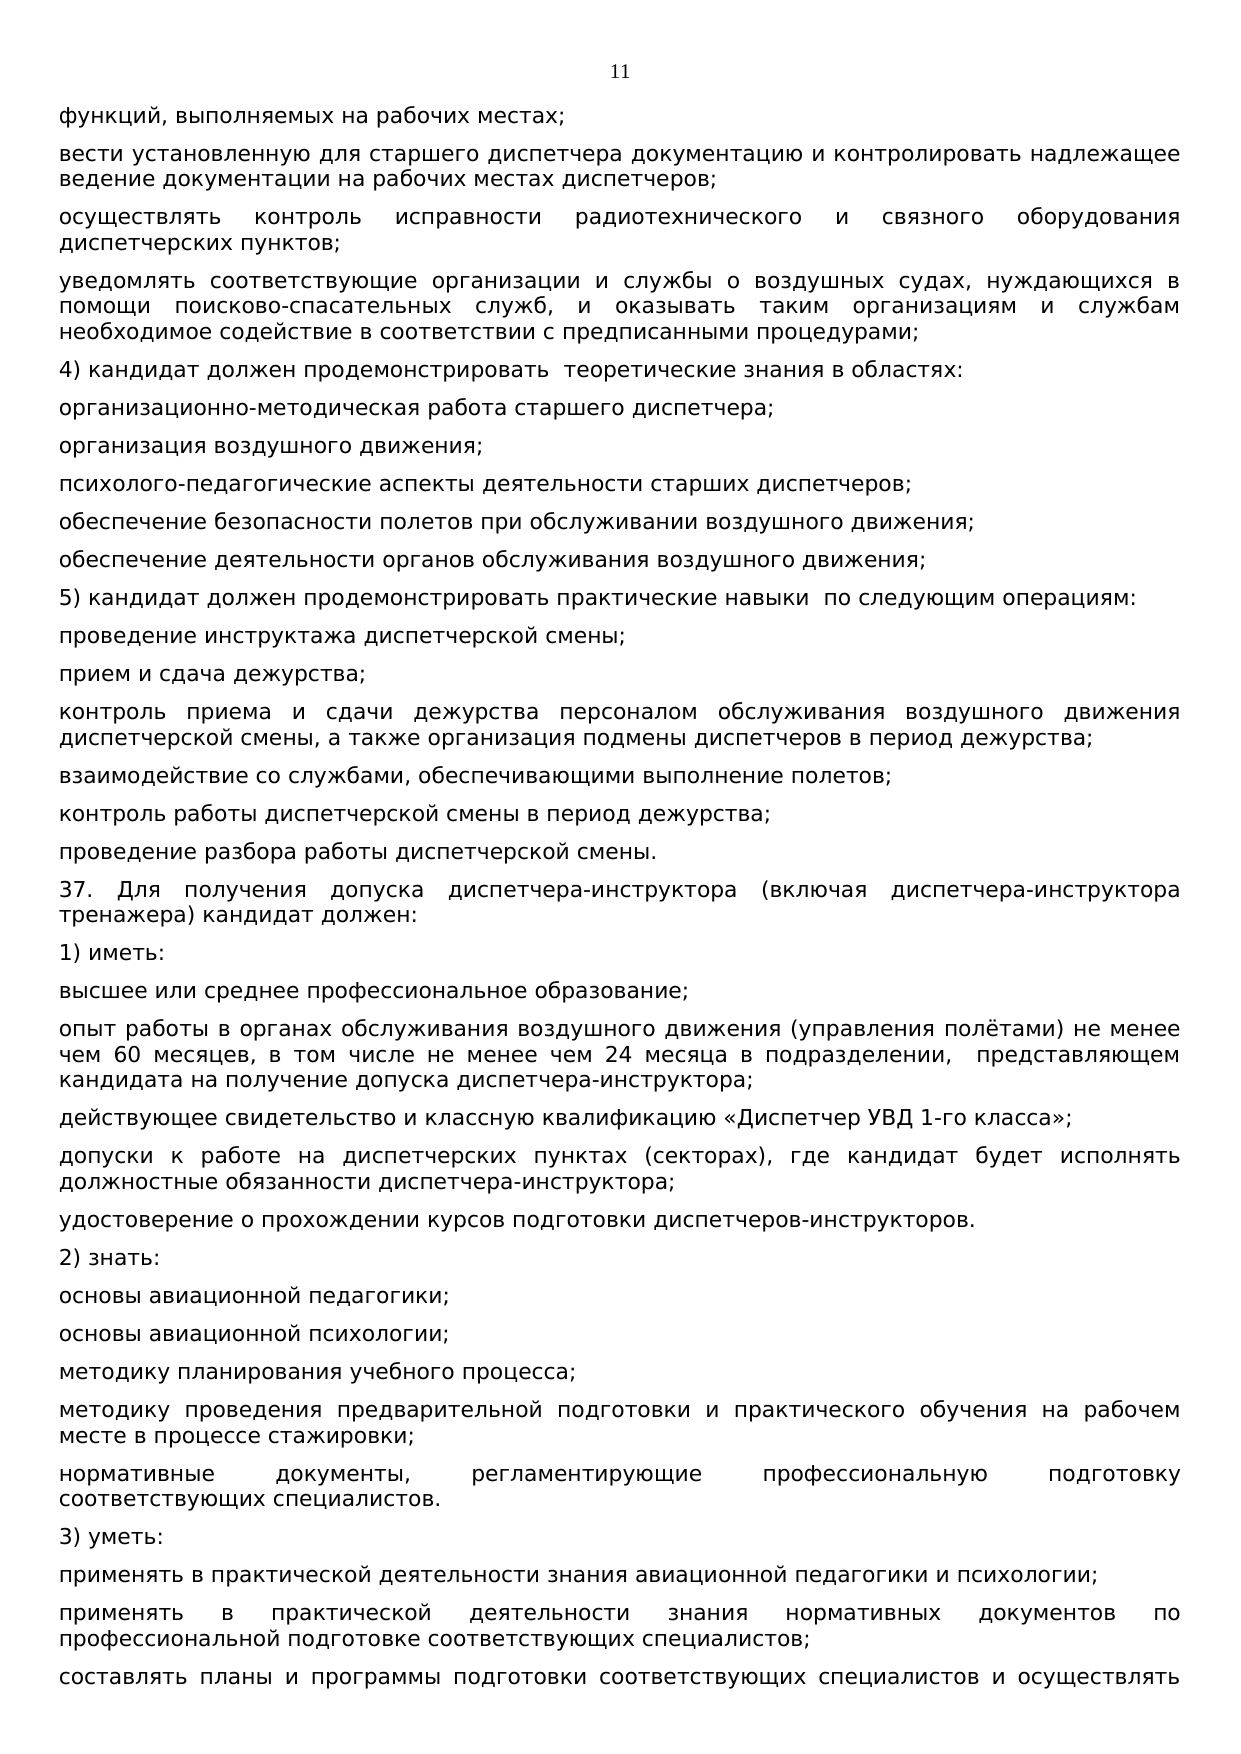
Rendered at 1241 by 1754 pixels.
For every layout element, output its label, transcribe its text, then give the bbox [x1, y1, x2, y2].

text прием и сдача дежурства; [58, 661, 1182, 687]
text 4) кандидат должен продемонстрировать теоретические знания в областях: [58, 357, 1182, 383]
text допуски к работе на диспетчерских пунктах (секторах), где кандидат будет исполнять должностные обязанности диспетчера-инструктора; [58, 1143, 1182, 1194]
text применять в практической деятельности знания нормативных документов по профессиональной подготовке соответствующих специалистов; [58, 1600, 1182, 1651]
text 2) знать: [58, 1245, 1182, 1271]
text методику проведения предварительной подготовки и практического обучения на рабочем месте в процессе стажировки; [58, 1397, 1182, 1448]
text контроль работы диспетчерской смены в период дежурства; [58, 801, 1182, 826]
text 5) кандидат должен продемонстрировать практические навыки по следующим операциям: [58, 585, 1182, 611]
text 3) уметь: [58, 1524, 1182, 1550]
text уведомлять соответствующие организации и службы о воздушных судах, нуждающихся в помощи поисково-спасательных служб, и оказывать таким организациям и службам необходимое содействие в соответствии с предписанными процедурами; [58, 268, 1182, 344]
text проведение инструктажа диспетчерской смены; [58, 623, 1182, 649]
text взаимодействие со службами, обеспечивающими выполнение полетов; [58, 763, 1182, 788]
text применять в практической деятельности знания авиационной педагогики и психологии; [58, 1562, 1182, 1588]
text осуществлять контроль исправности радиотехнического и связного оборудования диспетчерских пунктов; [58, 204, 1182, 256]
text функций, выполняемых на рабочих местах; [58, 103, 1182, 128]
text нормативные документы, регламентирующие профессиональную подготовку соответствующих специалистов. [58, 1461, 1182, 1512]
text удостоверение о прохождении курсов подготовки диспетчеров-инструкторов. [58, 1207, 1182, 1233]
text 37. Для получения допуска диспетчера-инструктора (включая диспетчера-инструктора тренажера) кандидат должен: [58, 877, 1182, 928]
text обеспечение деятельности органов обслуживания воздушного движения; [58, 547, 1182, 573]
text обеспечение безопасности полетов при обслуживании воздушного движения; [58, 509, 1182, 535]
text контроль приема и сдачи дежурства персоналом обслуживания воздушного движения диспетчерской смены, а также организация подмены диспетчеров в период дежурства; [58, 699, 1182, 750]
text методику планирования учебного процесса; [58, 1359, 1182, 1385]
text опыт работы в органах обслуживания воздушного движения (управления полётами) не менее чем 60 месяцев, в том числе не менее чем 24 месяца в подразделении, представляющем кандидата на получение допуска диспетчера-инструктора; [58, 1016, 1182, 1093]
text вести установленную для старшего диспетчера документацию и контролировать надлежащее ведение документации на рабочих местах диспетчеров; [58, 141, 1182, 192]
text основы авиационной педагогики; [58, 1283, 1182, 1309]
text высшее или среднее профессиональное образование; [58, 978, 1182, 1004]
text проведение разбора работы диспетчерской смены. [58, 839, 1182, 864]
text организация воздушного движения; [58, 433, 1182, 459]
text действующее свидетельство и классную квалификацию «Диспетчер УВД 1-го класса»; [58, 1106, 1182, 1131]
text 1) иметь: [58, 940, 1182, 966]
text организационно-методическая работа старшего диспетчера; [58, 395, 1182, 421]
text основы авиационной психологии; [58, 1321, 1182, 1347]
text составлять планы и программы подготовки соответствующих специалистов и осуществлять [58, 1664, 1182, 1689]
text психолого-педагогические аспекты деятельности старших диспетчеров; [58, 471, 1182, 497]
